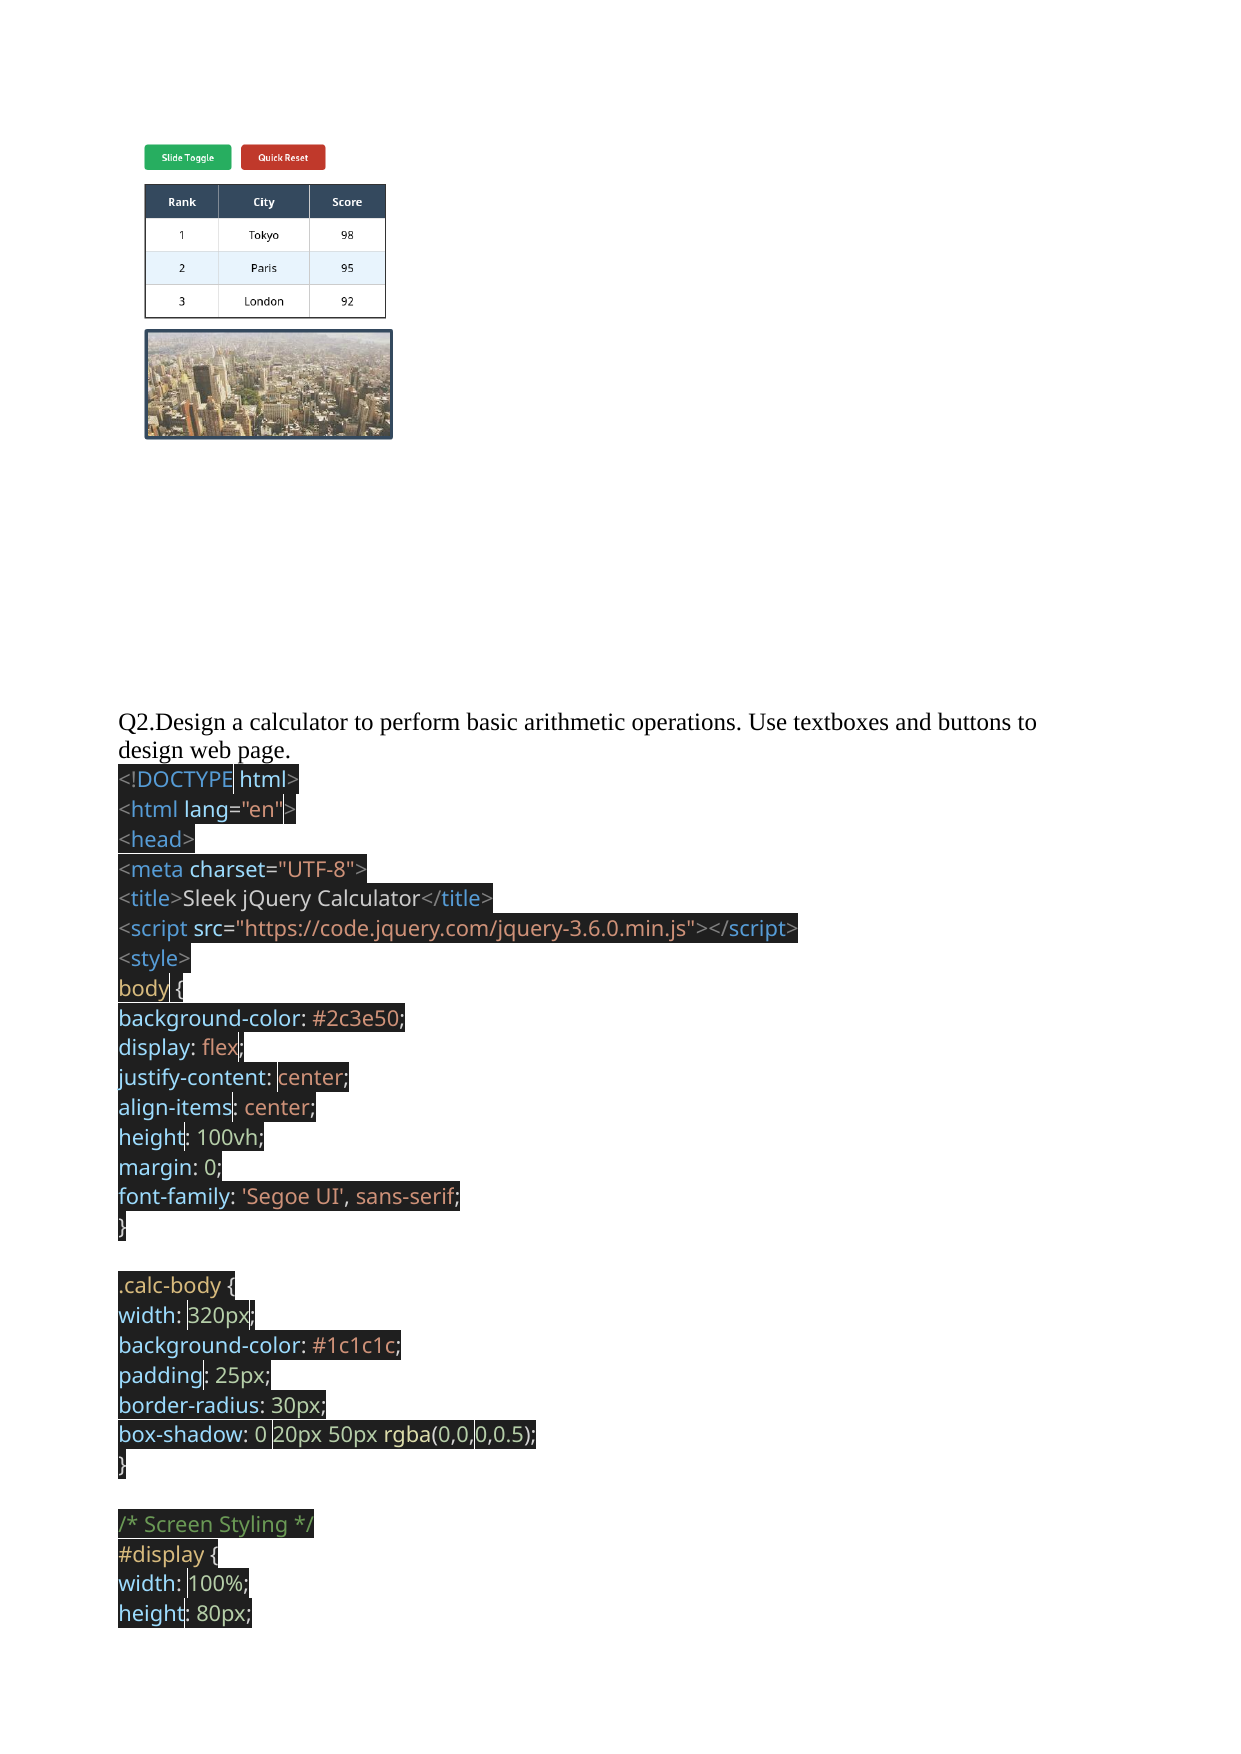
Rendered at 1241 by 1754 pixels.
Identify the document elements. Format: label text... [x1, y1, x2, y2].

text design web page. [118, 735, 1122, 764]
text <meta charset="UTF-8"> [118, 853, 1122, 883]
text } [118, 1449, 1122, 1479]
text /* Screen Styling */ [118, 1509, 1122, 1538]
text display: flex; [118, 1032, 1122, 1062]
text Q2.Design a calculator to perform basic arithmetic operations. Use textboxes and buttons to [118, 707, 1122, 735]
text <style> [118, 943, 1122, 973]
text height: 100vh; [118, 1122, 1122, 1151]
text border-radius: 30px; [118, 1390, 1122, 1419]
text <html lang="en"> [118, 794, 1122, 824]
text <head> [118, 824, 1122, 853]
text width: 100%; [118, 1568, 1122, 1598]
text padding: 25px; [118, 1360, 1122, 1390]
text <script src="https://code.jquery.com/jquery-3.6.0.min.js"></script> [118, 913, 1122, 943]
text height: 80px; [118, 1598, 1122, 1628]
text .calc-body { [118, 1271, 1122, 1300]
text <title>Sleek jQuery Calculator</title> [118, 883, 1122, 913]
text body { [118, 973, 1122, 1002]
text background-color: #2c3e50; [118, 1002, 1122, 1032]
text <!DOCTYPE html> [118, 764, 1122, 794]
text background-color: #1c1c1c; [118, 1330, 1122, 1360]
text align-items: center; [118, 1092, 1122, 1122]
text width: 320px; [118, 1300, 1122, 1330]
text font-family: 'Segoe UI', sans-serif; [118, 1181, 1122, 1211]
picture [118, 118, 1123, 707]
text justify-content: center; [118, 1062, 1122, 1092]
text } [118, 1211, 1122, 1241]
text #display { [118, 1538, 1122, 1568]
text box-shadow: 0 20px 50px rgba(0,0,0,0.5); [118, 1419, 1122, 1449]
text margin: 0; [118, 1151, 1122, 1181]
